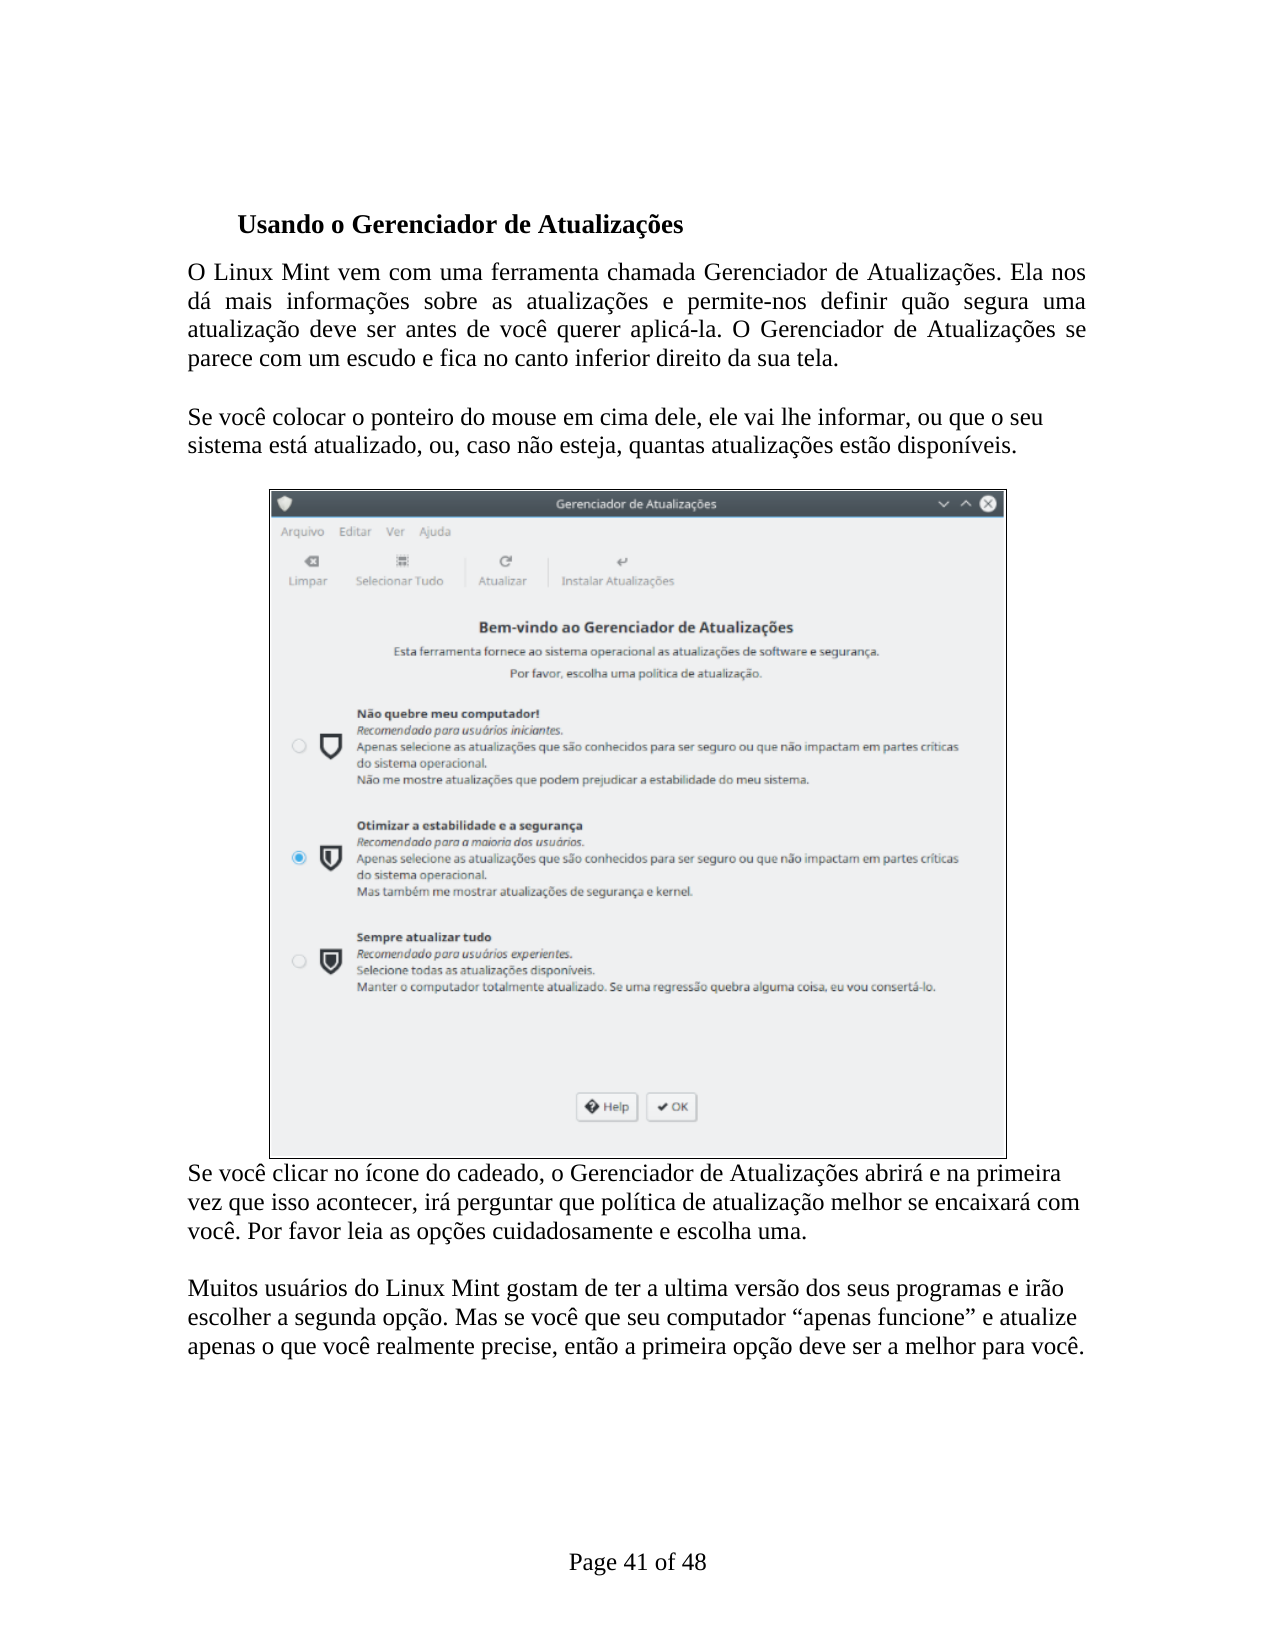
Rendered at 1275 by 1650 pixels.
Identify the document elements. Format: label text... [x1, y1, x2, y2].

text Se você colocar o ponteiro do mouse em cima dele, ele vai lhe informar, ou que o seu sistema está atualizado, ou, caso não esteja, quantas atualizações estão disponíveis. [187, 402, 1087, 459]
text Muitos usuários do Linux Mint gostam de ter a ultima versão dos seus programas e irão escolher a segunda opção. Mas se você que seu computador “apenas funcione” e atualize apenas o que você realmente precise, então a primeira opção deve ser a melhor para você. [187, 1273, 1087, 1359]
text O Linux Mint vem com uma ferramenta chamada Gerenciador de Atualizações. Ela nos dá mais informações sobre as atualizações e permite-nos definir quão segura uma atualização deve ser antes de você querer aplicá-la. O Gerenciador de Atualizações se parece com um escudo e fica no canto inferior direito da sua tela. [187, 257, 1087, 372]
subtitle Usando o Gerenciador de Atualizações [187, 208, 1087, 239]
text Se você clicar no ícone do cadeado, o Gerenciador de Atualizações abrirá e na primeira vez que isso acontecer, irá perguntar que política de atualização melhor se encaixará com você. Por favor leia as opções cuidadosamente e escolha uma. [187, 981, 1087, 1244]
picture [271, 491, 1004, 1156]
